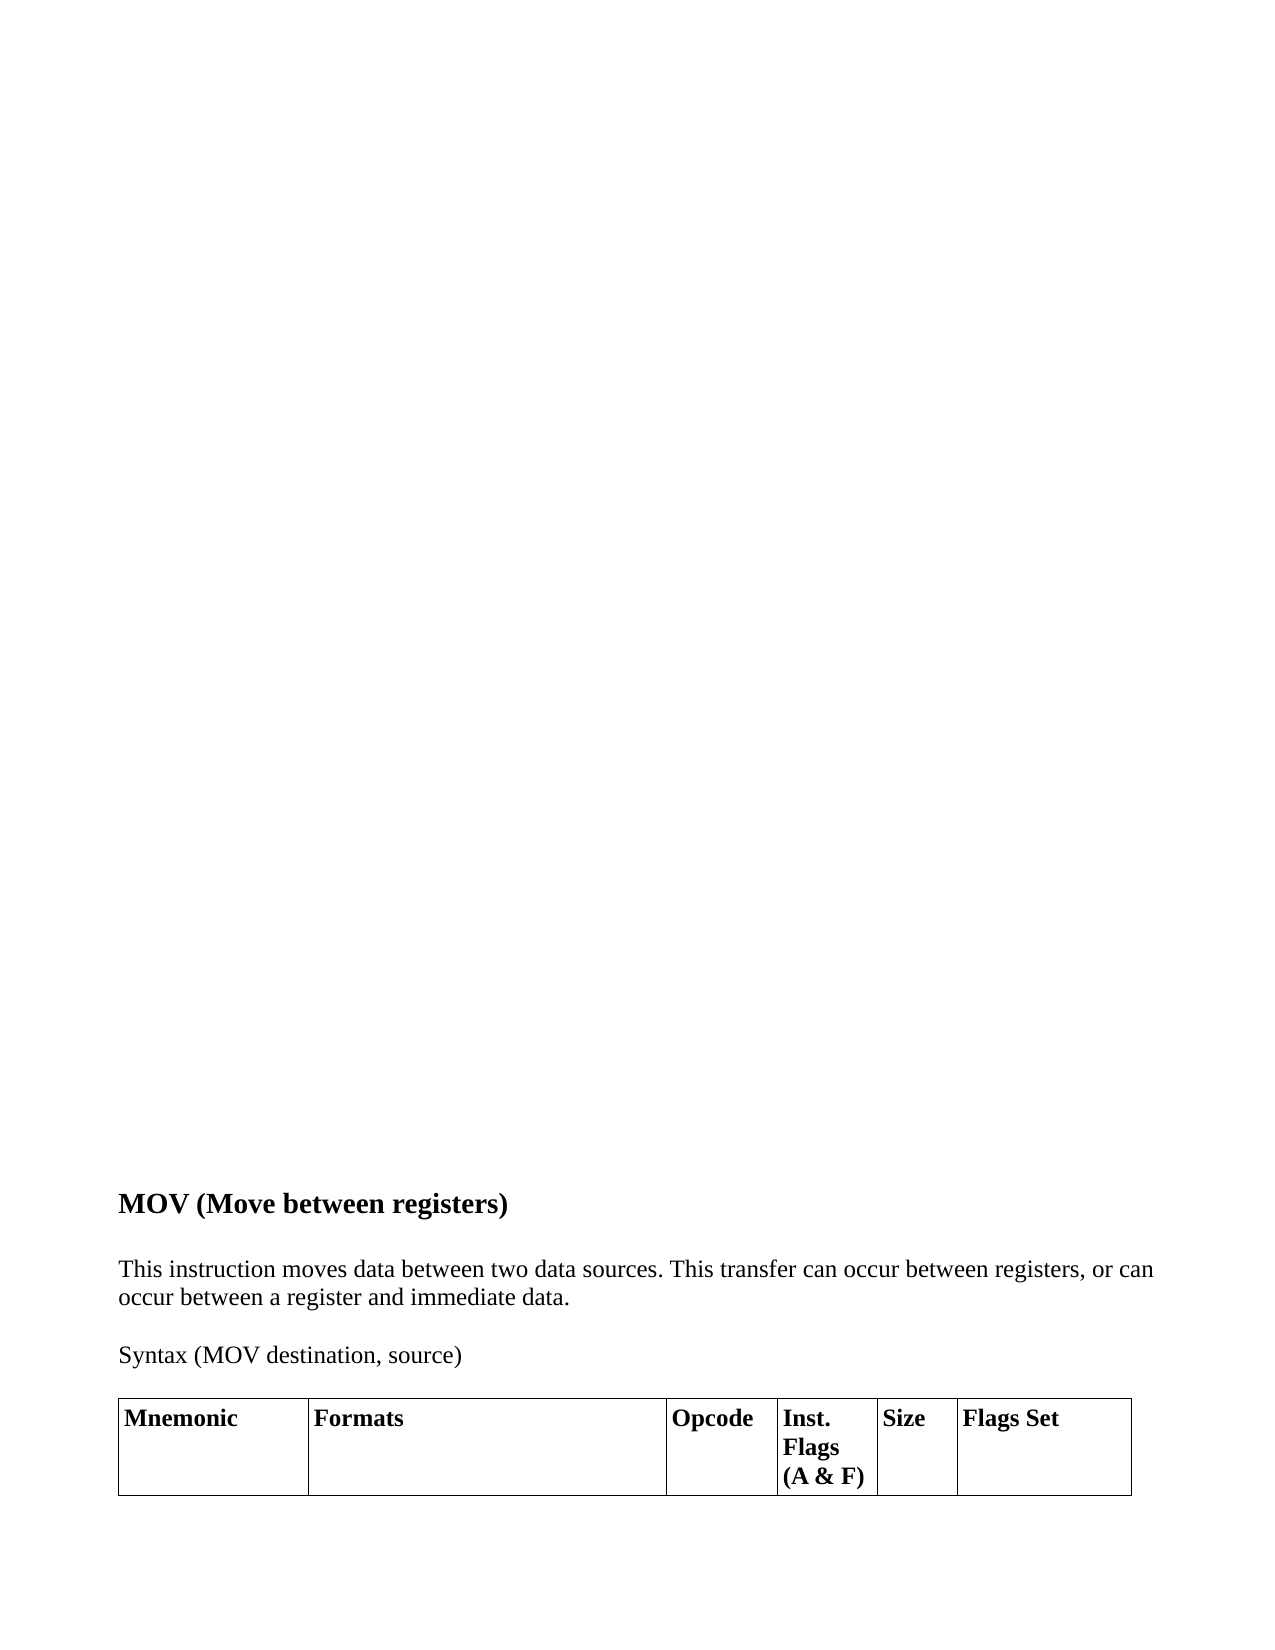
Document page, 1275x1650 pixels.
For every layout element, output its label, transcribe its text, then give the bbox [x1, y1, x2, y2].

table_header Formats [309, 1399, 666, 1495]
table_header Size [878, 1399, 957, 1495]
table_header Flags Set [958, 1399, 1131, 1495]
text Syntax (MOV destination, source) [118, 1340, 1157, 1369]
text MOV (Move between registers) [118, 1187, 1157, 1220]
table_header Inst. Flags (A & F) [778, 1399, 877, 1495]
table_header Mnemonic [119, 1399, 308, 1495]
table_header Opcode [667, 1399, 777, 1495]
text This instruction moves data between two data sources. This transfer can occur between registers, or can occur between a register and immediate data. [118, 1254, 1157, 1311]
